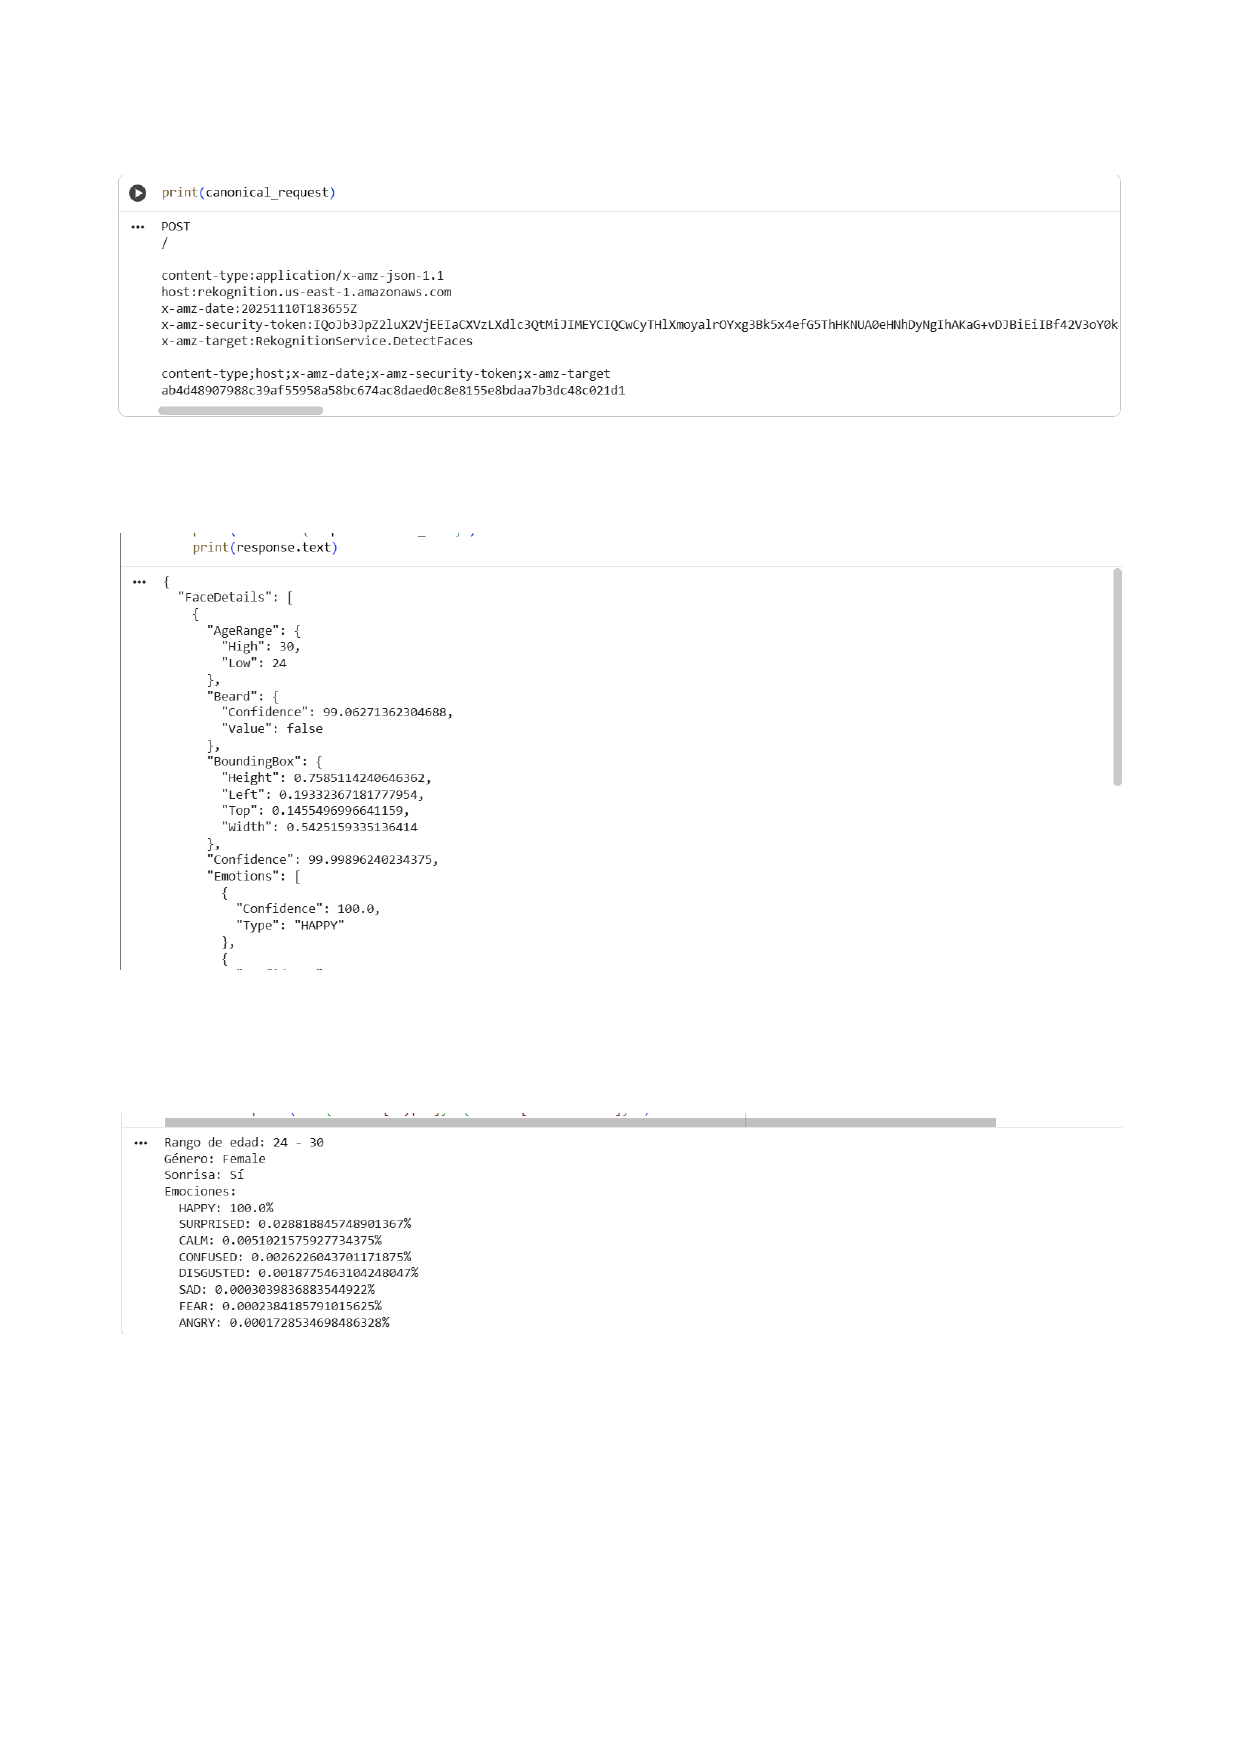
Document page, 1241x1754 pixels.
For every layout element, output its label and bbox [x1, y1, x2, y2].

picture [118, 175, 1123, 419]
picture [118, 533, 1123, 970]
picture [118, 1113, 1123, 1334]
